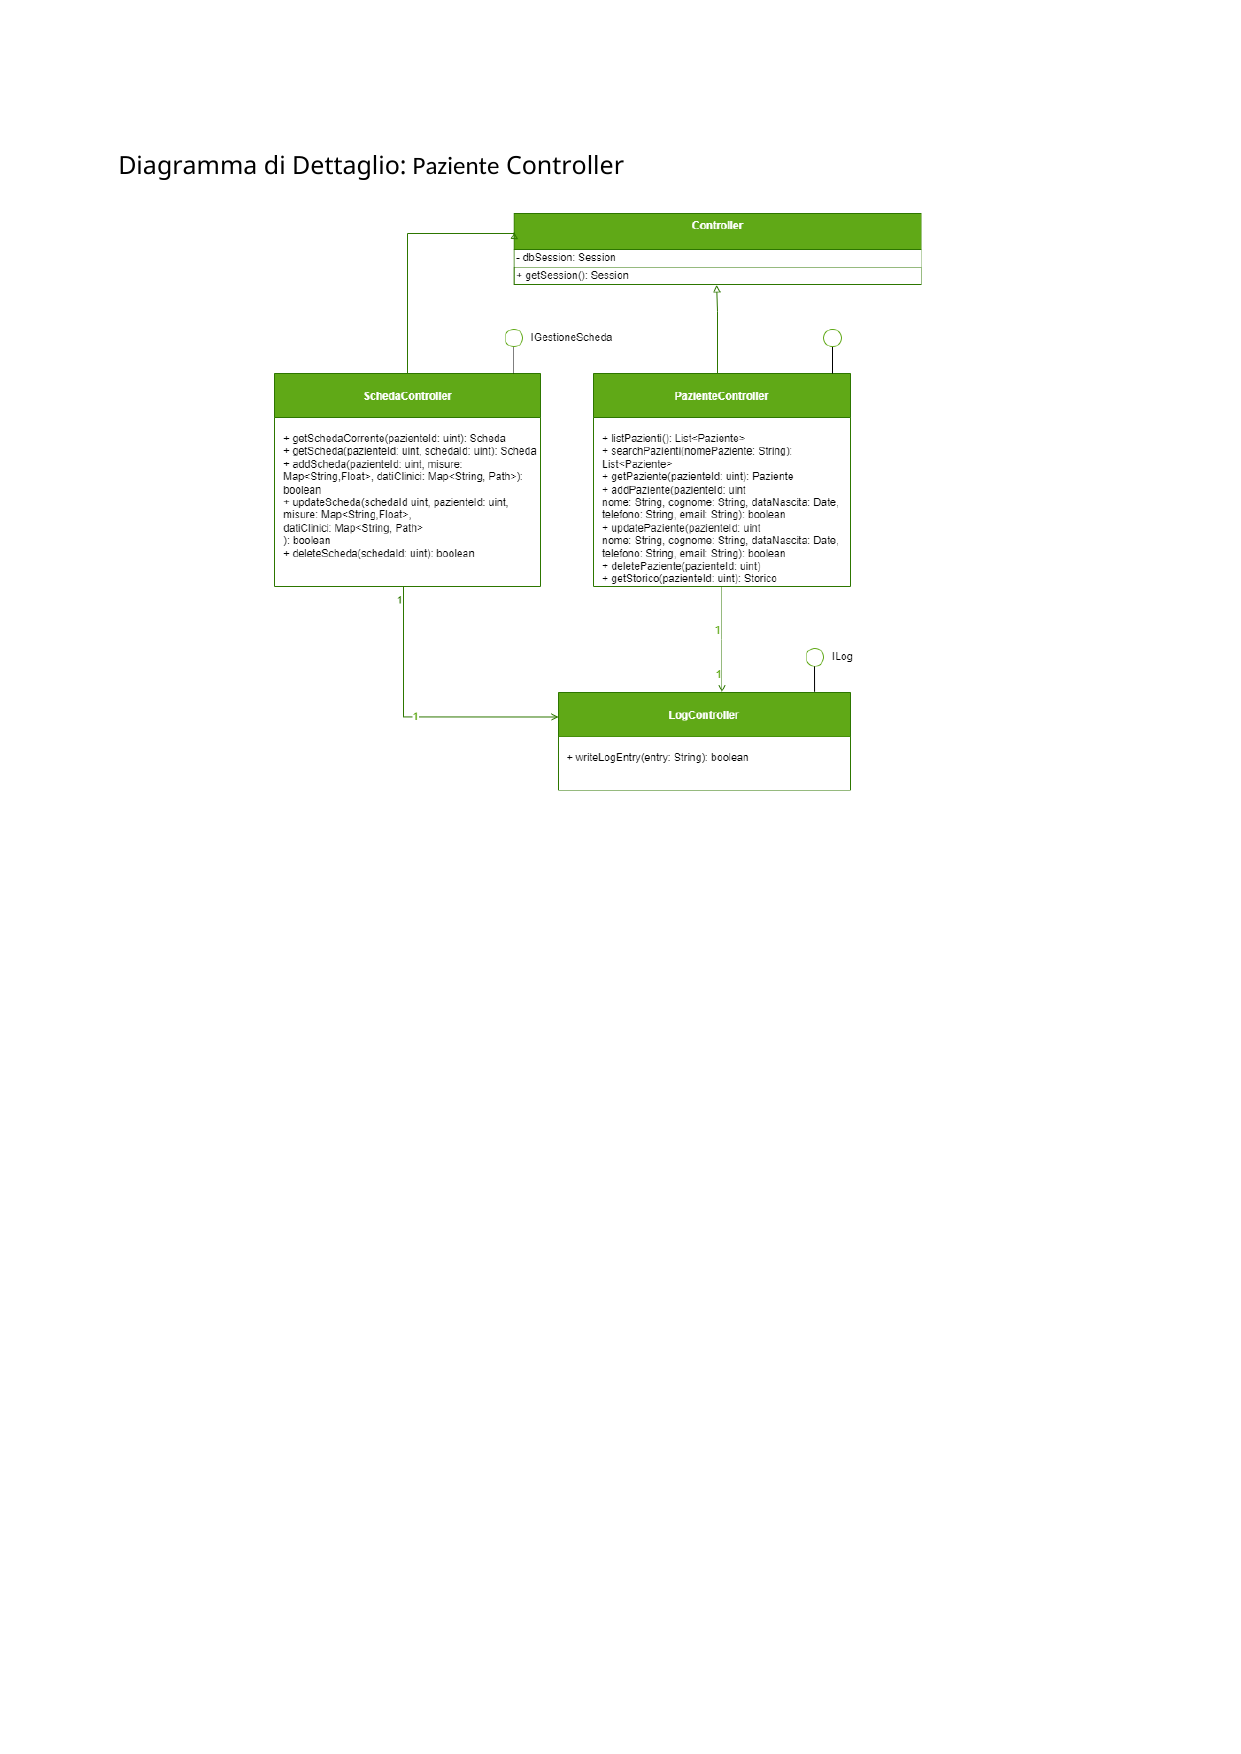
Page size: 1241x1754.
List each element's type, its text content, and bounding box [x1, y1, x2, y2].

picture [274, 213, 922, 791]
text Diagramma di Dettaglio: Paziente Controller [118, 148, 1122, 182]
